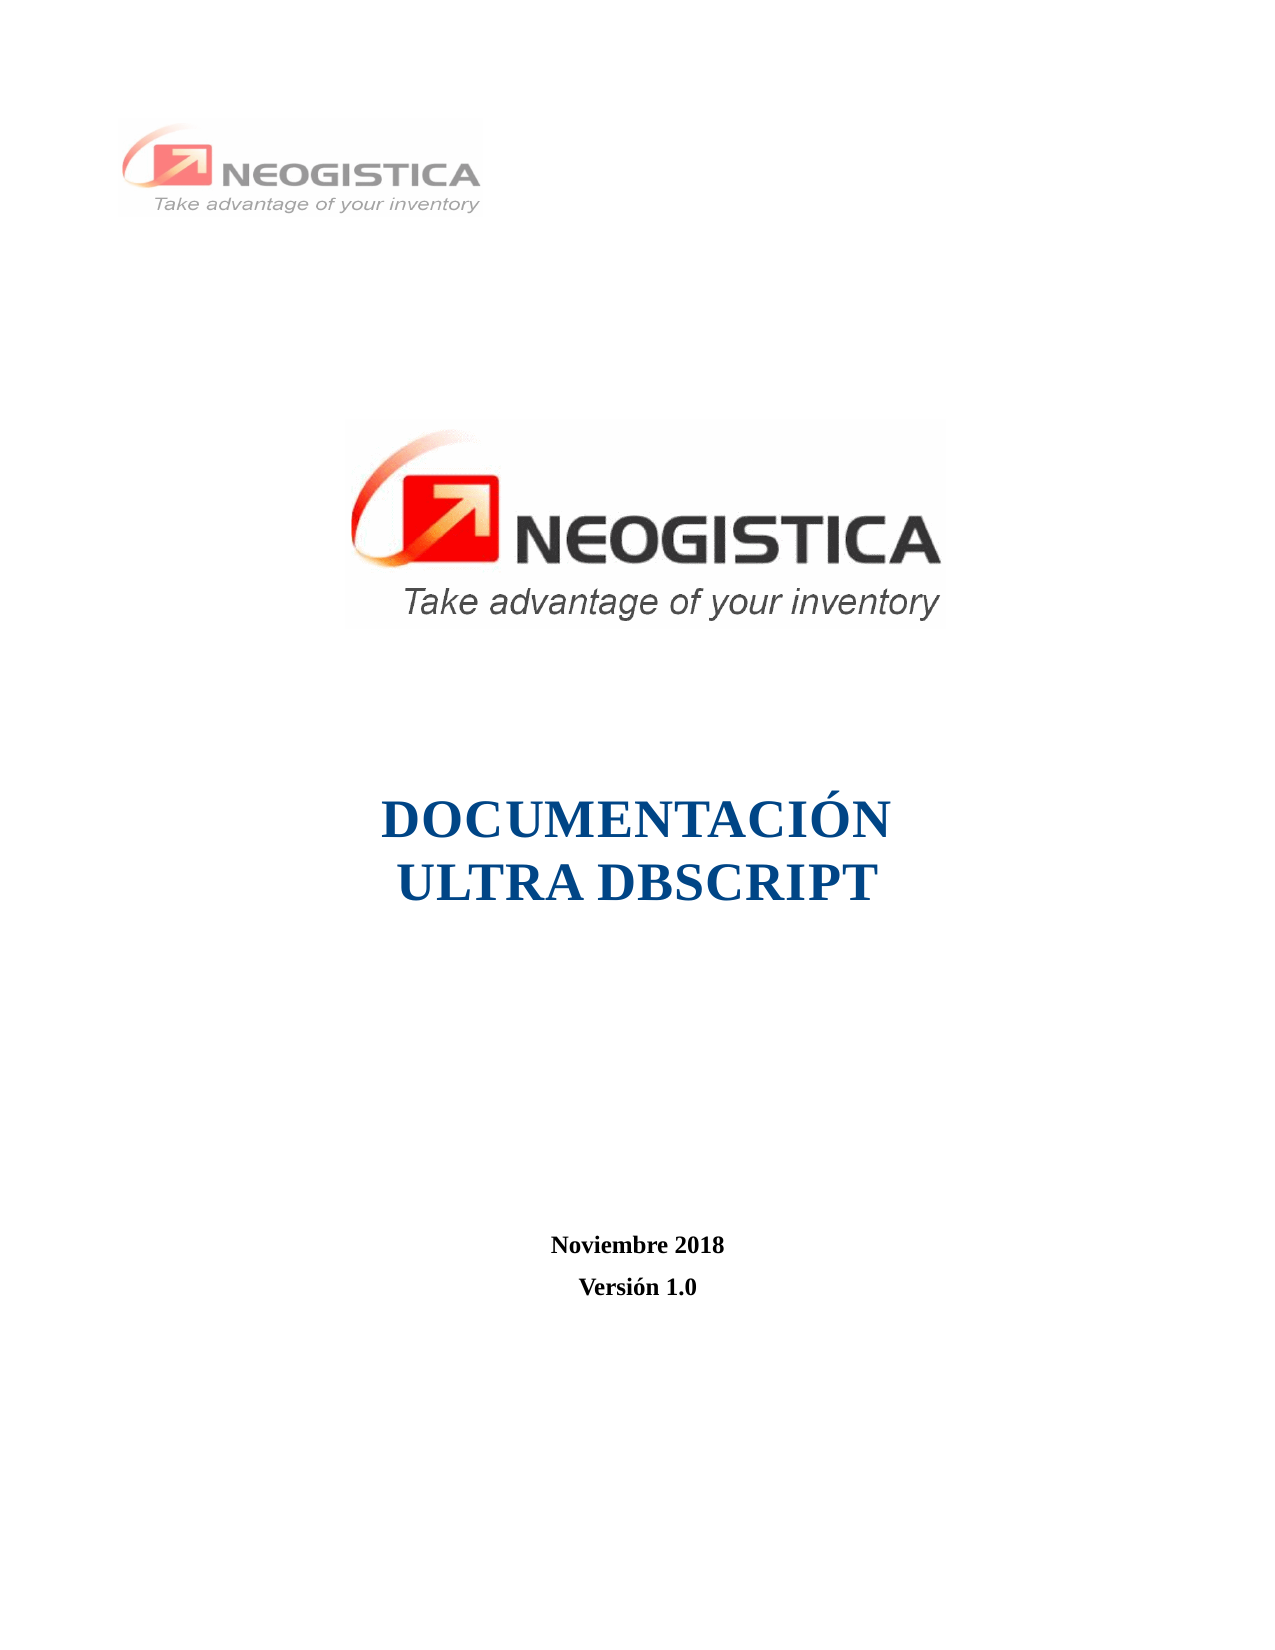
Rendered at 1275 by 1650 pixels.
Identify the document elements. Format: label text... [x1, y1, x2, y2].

text Noviembre 2018 [118, 1231, 1157, 1259]
picture [344, 419, 947, 629]
title DOCUMENTACIÓN ULTRA DBSCRIPT [118, 787, 1157, 912]
text Versión 1.0 [118, 1272, 1157, 1301]
